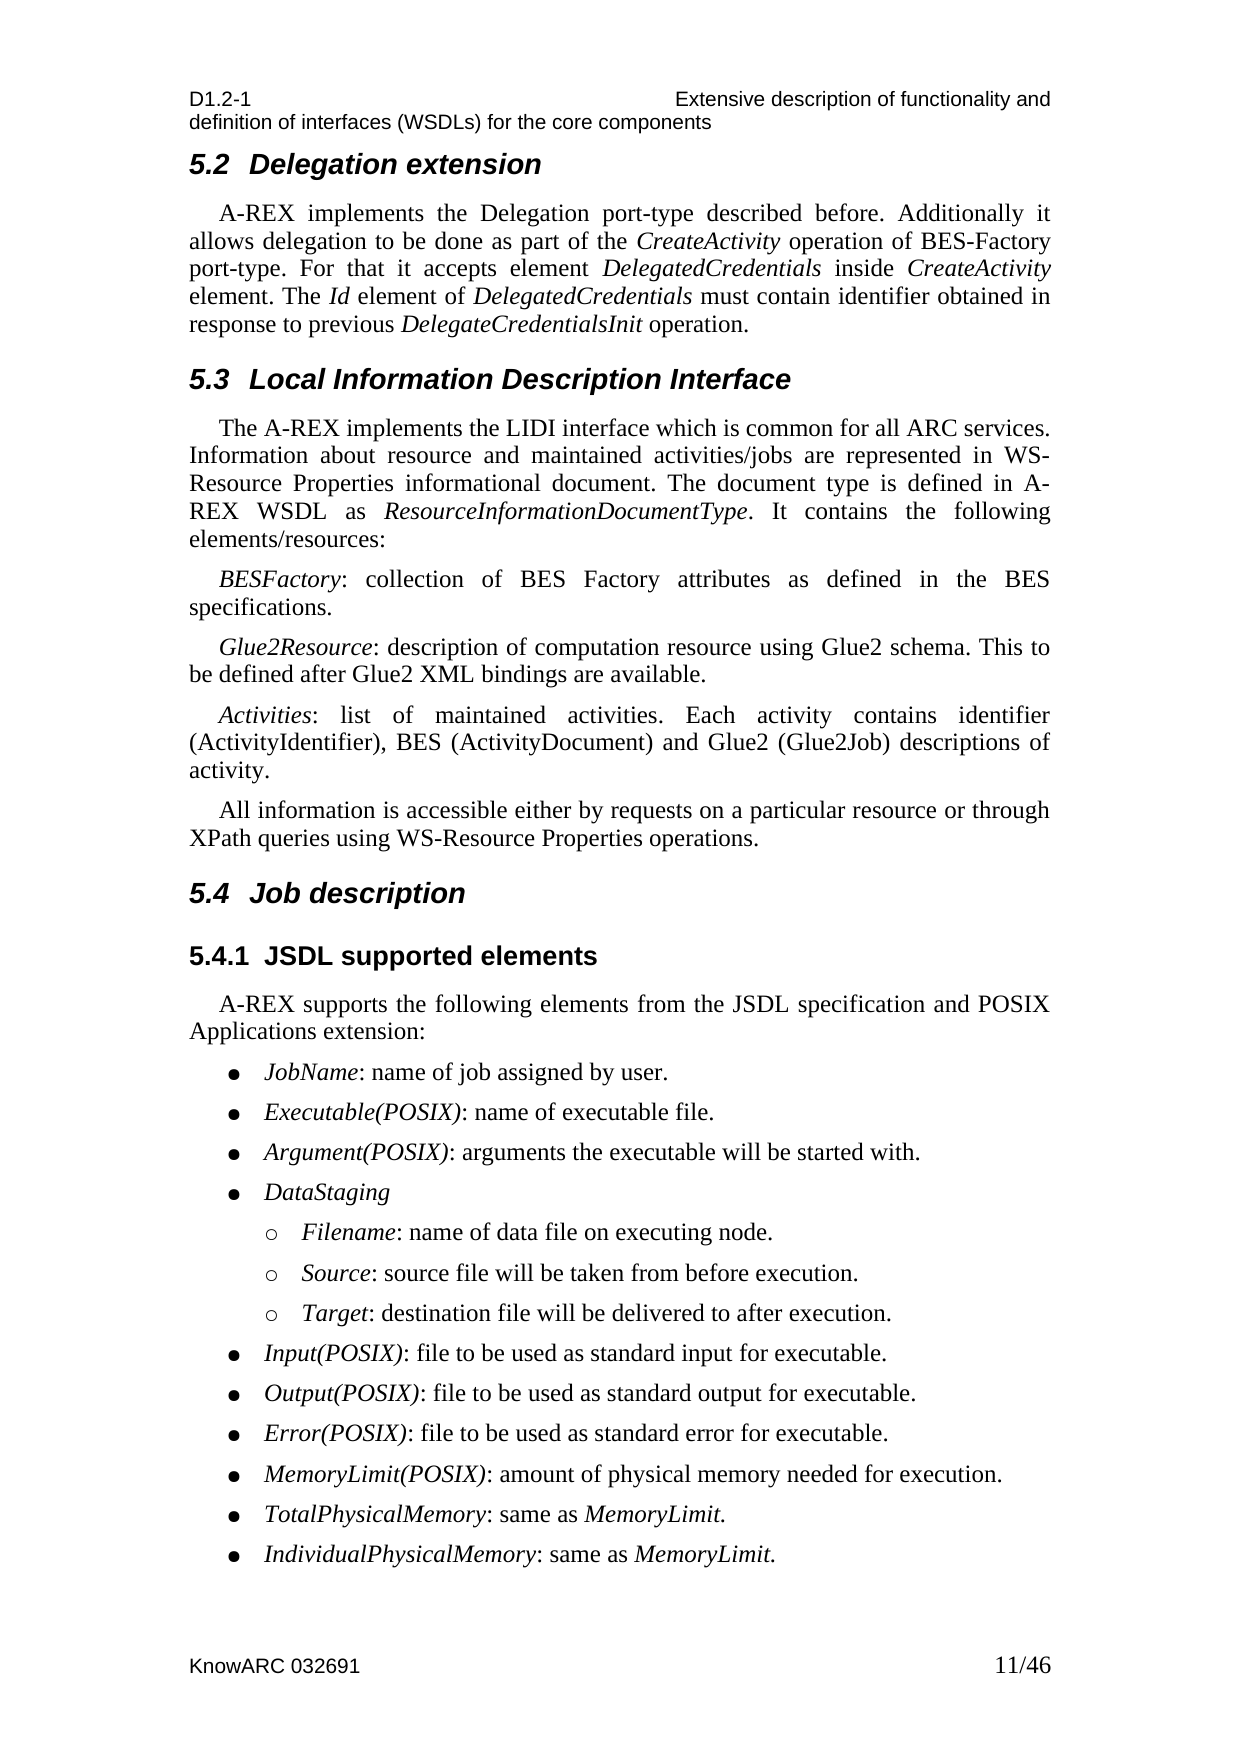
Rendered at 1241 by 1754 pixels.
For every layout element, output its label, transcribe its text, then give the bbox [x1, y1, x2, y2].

text A-REX implements the Delegation port-type described before. Additionally it allows delegation to be done as part of the CreateActivity operation of BES-Factory port-type. For that it accepts element DelegatedCredentials inside CreateActivity element. The Id element of DelegatedCredentials must contain identifier obtained in response to previous DelegateCredentialsInit operation. [189, 199, 1051, 338]
list Filename: name of data file on executing node. [264, 1218, 1051, 1246]
list Error(POSIX): file to be used as standard error for executable. [226, 1419, 1051, 1447]
list Executable(POSIX): name of executable file. [226, 1098, 1051, 1126]
text All information is accessible either by requests on a particular resource or through XPath queries using WS-Resource Properties operations. [189, 796, 1051, 852]
subtitle Delegation extension [189, 148, 1051, 180]
list Target: destination file will be delivered to after execution. [264, 1299, 1051, 1327]
text BESFactory: collection of BES Factory attributes as defined in the BES specifications. [189, 565, 1051, 620]
text A-REX supports the following elements from the JSDL specification and POSIX Applications extension: [189, 990, 1051, 1045]
subtitle JSDL supported elements [189, 941, 1051, 971]
list Output(POSIX): file to be used as standard output for executable. [226, 1379, 1051, 1407]
text Glue2Resource: description of computation resource using Glue2 schema. This to be defined after Glue2 XML bindings are available. [189, 633, 1051, 688]
subtitle Job description [189, 877, 1051, 909]
text Activities: list of maintained activities. Each activity contains identifier (ActivityIdentifier), BES (ActivityDocument) and Glue2 (Glue2Job) descriptions of activity. [189, 701, 1051, 784]
list Source: source file will be taken from before execution. [264, 1259, 1051, 1286]
list IndividualPhysicalMemory: same as MemoryLimit. [226, 1540, 1051, 1568]
list Argument(POSIX): arguments the executable will be started with. [226, 1138, 1051, 1166]
text The A-REX implements the LIDI interface which is common for all ARC services. Information about resource and maintained activities/jobs are represented in WS-Resource Properties informational document. The document type is defined in A-REX WSDL as ResourceInformationDocumentType. It contains the following elements/resources: [189, 414, 1051, 552]
list Input(POSIX): file to be used as standard input for executable. [226, 1339, 1051, 1367]
list MemoryLimit(POSIX): amount of physical memory needed for execution. [226, 1460, 1051, 1487]
list JobName: name of job assigned by user. [226, 1058, 1051, 1085]
subtitle Local Information Description Interface [189, 363, 1051, 395]
list TotalPhysicalMemory: same as MemoryLimit. [226, 1500, 1051, 1528]
list DataStaging [226, 1178, 1051, 1206]
